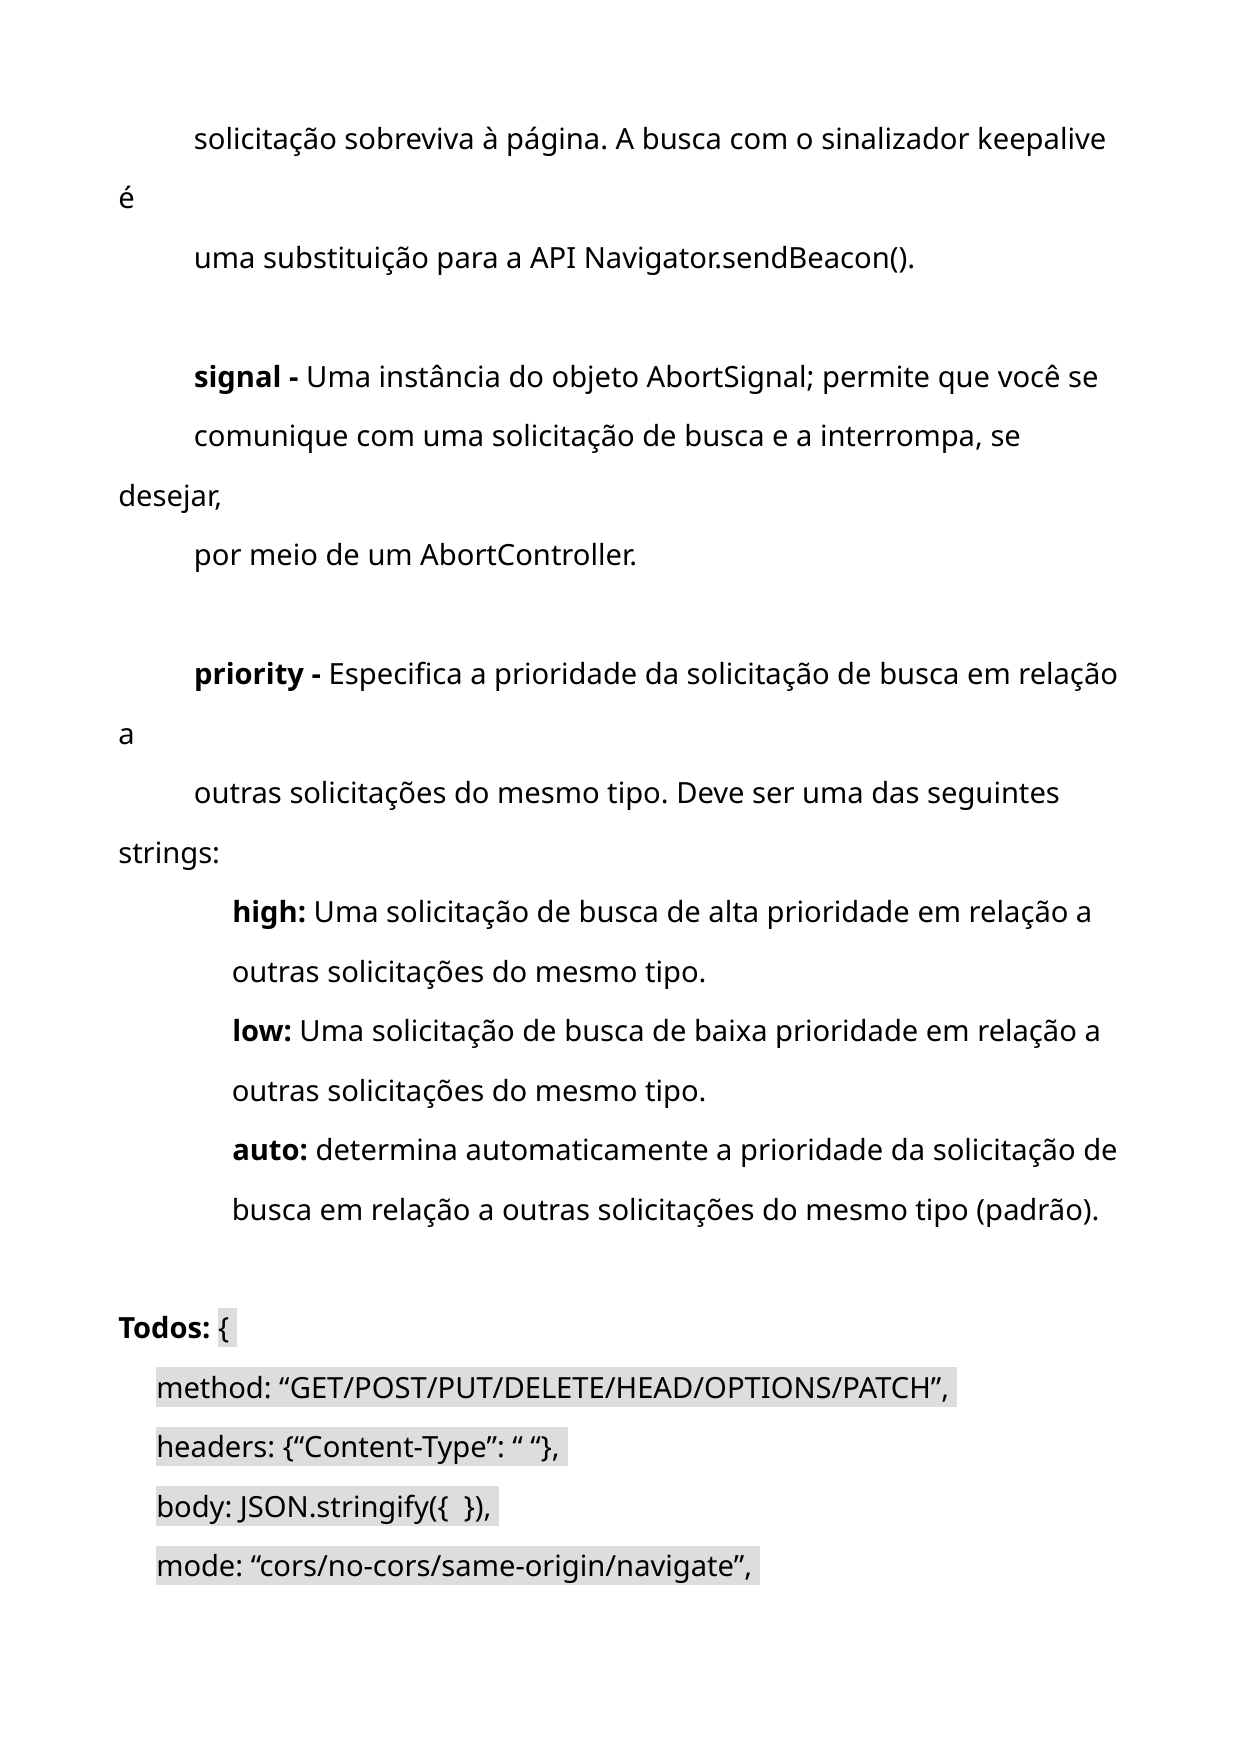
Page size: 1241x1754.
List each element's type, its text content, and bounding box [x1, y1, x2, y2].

text solicitação sobreviva à página. A busca com o sinalizador keepalive é [118, 118, 1122, 217]
text por meio de um AbortController. [118, 534, 1122, 574]
text signal - Uma instância do objeto AbortSignal; permite que você se [118, 356, 1122, 396]
text high: Uma solicitação de busca de alta prioridade em relação a [118, 891, 1122, 931]
text headers: {“Content-Type”: “ “}, [118, 1427, 1122, 1466]
text outras solicitações do mesmo tipo. Deve ser uma das seguintes strings: [118, 772, 1122, 872]
text outras solicitações do mesmo tipo. [118, 1070, 1122, 1109]
text outras solicitações do mesmo tipo. [118, 951, 1122, 991]
text comunique com uma solicitação de busca e a interrompa, se desejar, [118, 416, 1122, 515]
text low: Uma solicitação de busca de baixa prioridade em relação a [118, 1010, 1122, 1050]
text busca em relação a outras solicitações do mesmo tipo (padrão). [118, 1189, 1122, 1228]
text mode: “cors/no-cors/same-origin/navigate”, [118, 1546, 1122, 1585]
text Todos: { [118, 1308, 1122, 1347]
text uma substituição para a API Navigator.sendBeacon(). [118, 237, 1122, 277]
text auto: determina automaticamente a prioridade da solicitação de [118, 1129, 1122, 1169]
text body: JSON.stringify({ }), [118, 1486, 1122, 1526]
text priority - Especifica a prioridade da solicitação de busca em relação a [118, 653, 1122, 753]
text method: “GET/POST/PUT/DELETE/HEAD/OPTIONS/PATCH”, [118, 1367, 1122, 1407]
